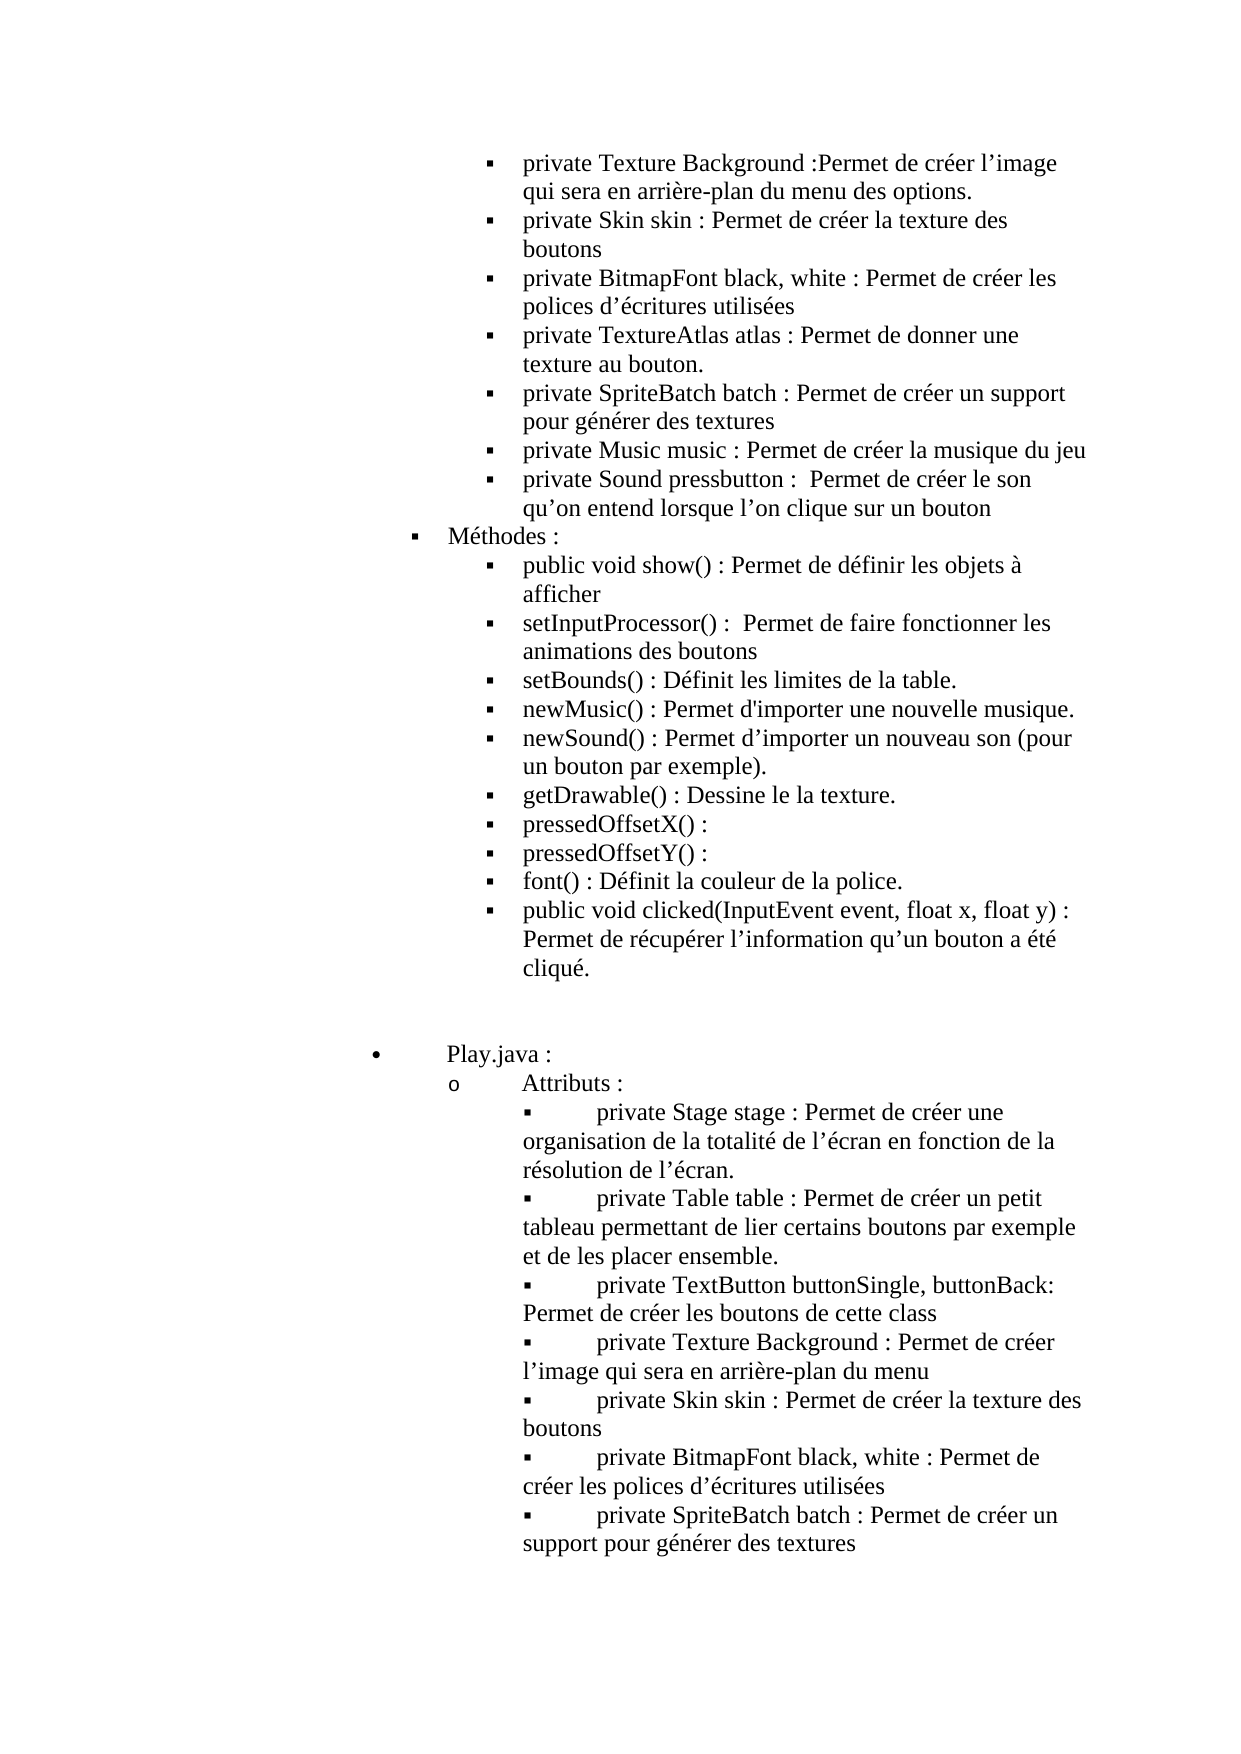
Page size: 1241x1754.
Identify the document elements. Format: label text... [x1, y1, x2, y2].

list private BitmapFont black, white : Permet de créer les polices d’écritures utilisées [485, 263, 1093, 320]
list private Texture Background :Permet de créer l’image qui sera en arrière-plan du menu des options. [485, 148, 1093, 205]
list private TextureAtlas atlas : Permet de donner une texture au bouton. [485, 320, 1093, 378]
list private BitmapFont black, white : Permet de créer les polices d’écritures utilisées [523, 1442, 1093, 1500]
list newSound() : Permet d’importer un nouveau son (pour un bouton par exemple). [485, 723, 1093, 780]
list private Sound pressbutton : Permet de créer le son qu’on entend lorsque l’on clique sur un bouton [485, 464, 1093, 521]
list Attributs : [448, 1068, 1093, 1097]
list private SpriteBatch batch : Permet de créer un support pour générer des textures [523, 1500, 1093, 1557]
list private Texture Background : Permet de créer l’image qui sera en arrière-plan du menu [523, 1327, 1093, 1385]
list setBounds() : Définit les limites de la table. [485, 665, 1093, 694]
list Méthodes : [410, 521, 1093, 550]
list public void show() : Permet de définir les objets à afficher [485, 550, 1093, 608]
list setInputProcessor() : Permet de faire fonctionner les animations des boutons [485, 608, 1093, 665]
list public void clicked(InputEvent event, float x, float y) : Permet de récupérer l’information qu’un bouton a été cliqué. [485, 895, 1093, 981]
list private SpriteBatch batch : Permet de créer un support pour générer des textures [485, 378, 1093, 435]
list private Skin skin : Permet de créer la texture des boutons [485, 205, 1093, 263]
list font() : Définit la couleur de la police. [485, 866, 1093, 895]
list newMusic() : Permet d'importer une nouvelle musique. [485, 694, 1093, 723]
list Play.java : [373, 1039, 1093, 1068]
list private Table table : Permet de créer un petit tableau permettant de lier certains boutons par exemple et de les placer ensemble. [523, 1183, 1093, 1270]
list private Skin skin : Permet de créer la texture des boutons [523, 1385, 1093, 1442]
list private Stage stage : Permet de créer une organisation de la totalité de l’écran en fonction de la résolution de l’écran. [523, 1097, 1093, 1183]
list pressedOffsetY() : [485, 838, 1093, 866]
list pressedOffsetX() : [485, 809, 1093, 838]
list private TextButton buttonSingle, buttonBack: Permet de créer les boutons de cette class [523, 1270, 1093, 1327]
list private Music music : Permet de créer la musique du jeu [485, 435, 1093, 464]
list getDrawable() : Dessine le la texture. [485, 780, 1093, 809]
